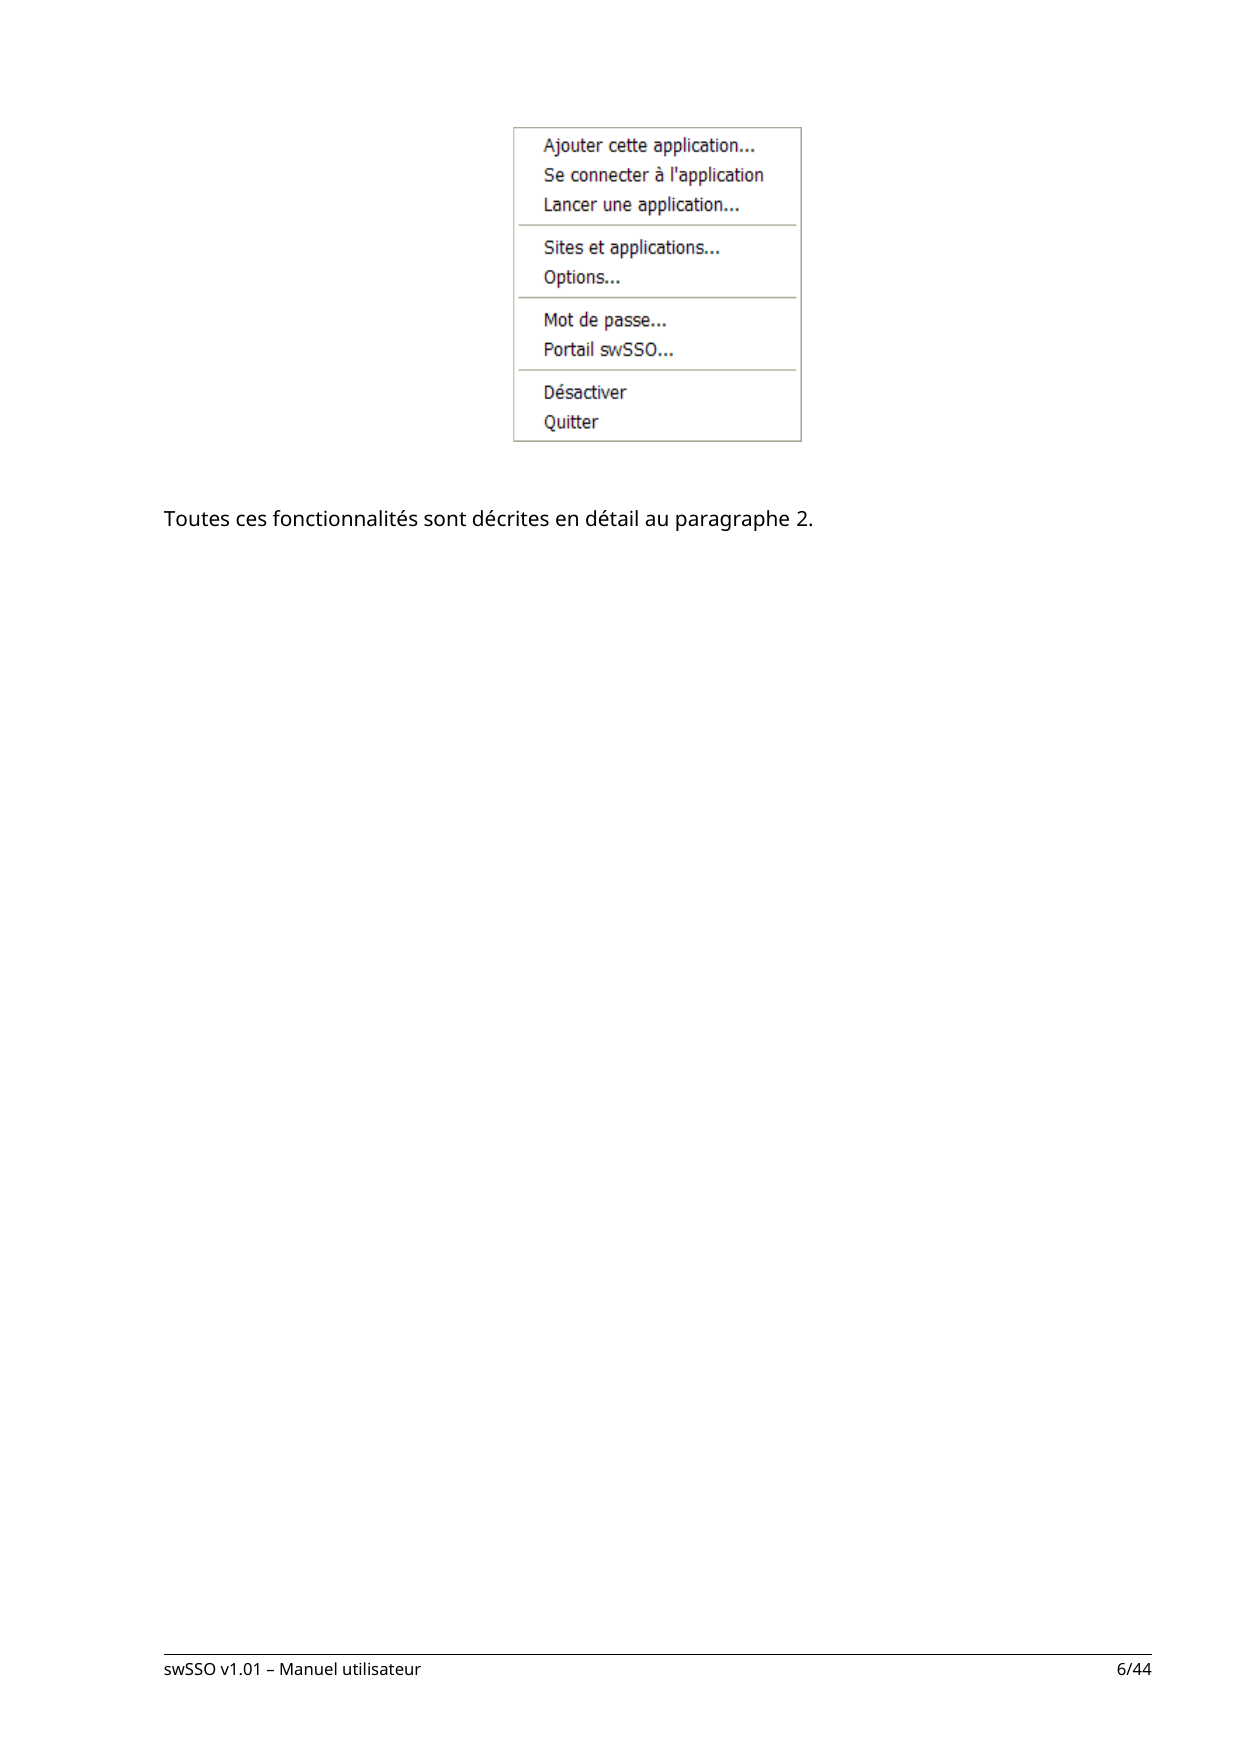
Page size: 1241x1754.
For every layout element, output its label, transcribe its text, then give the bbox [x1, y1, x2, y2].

text Toutes ces fonctionnalités sont décrites en détail au paragraphe 2. [164, 504, 1152, 533]
picture [513, 127, 802, 442]
